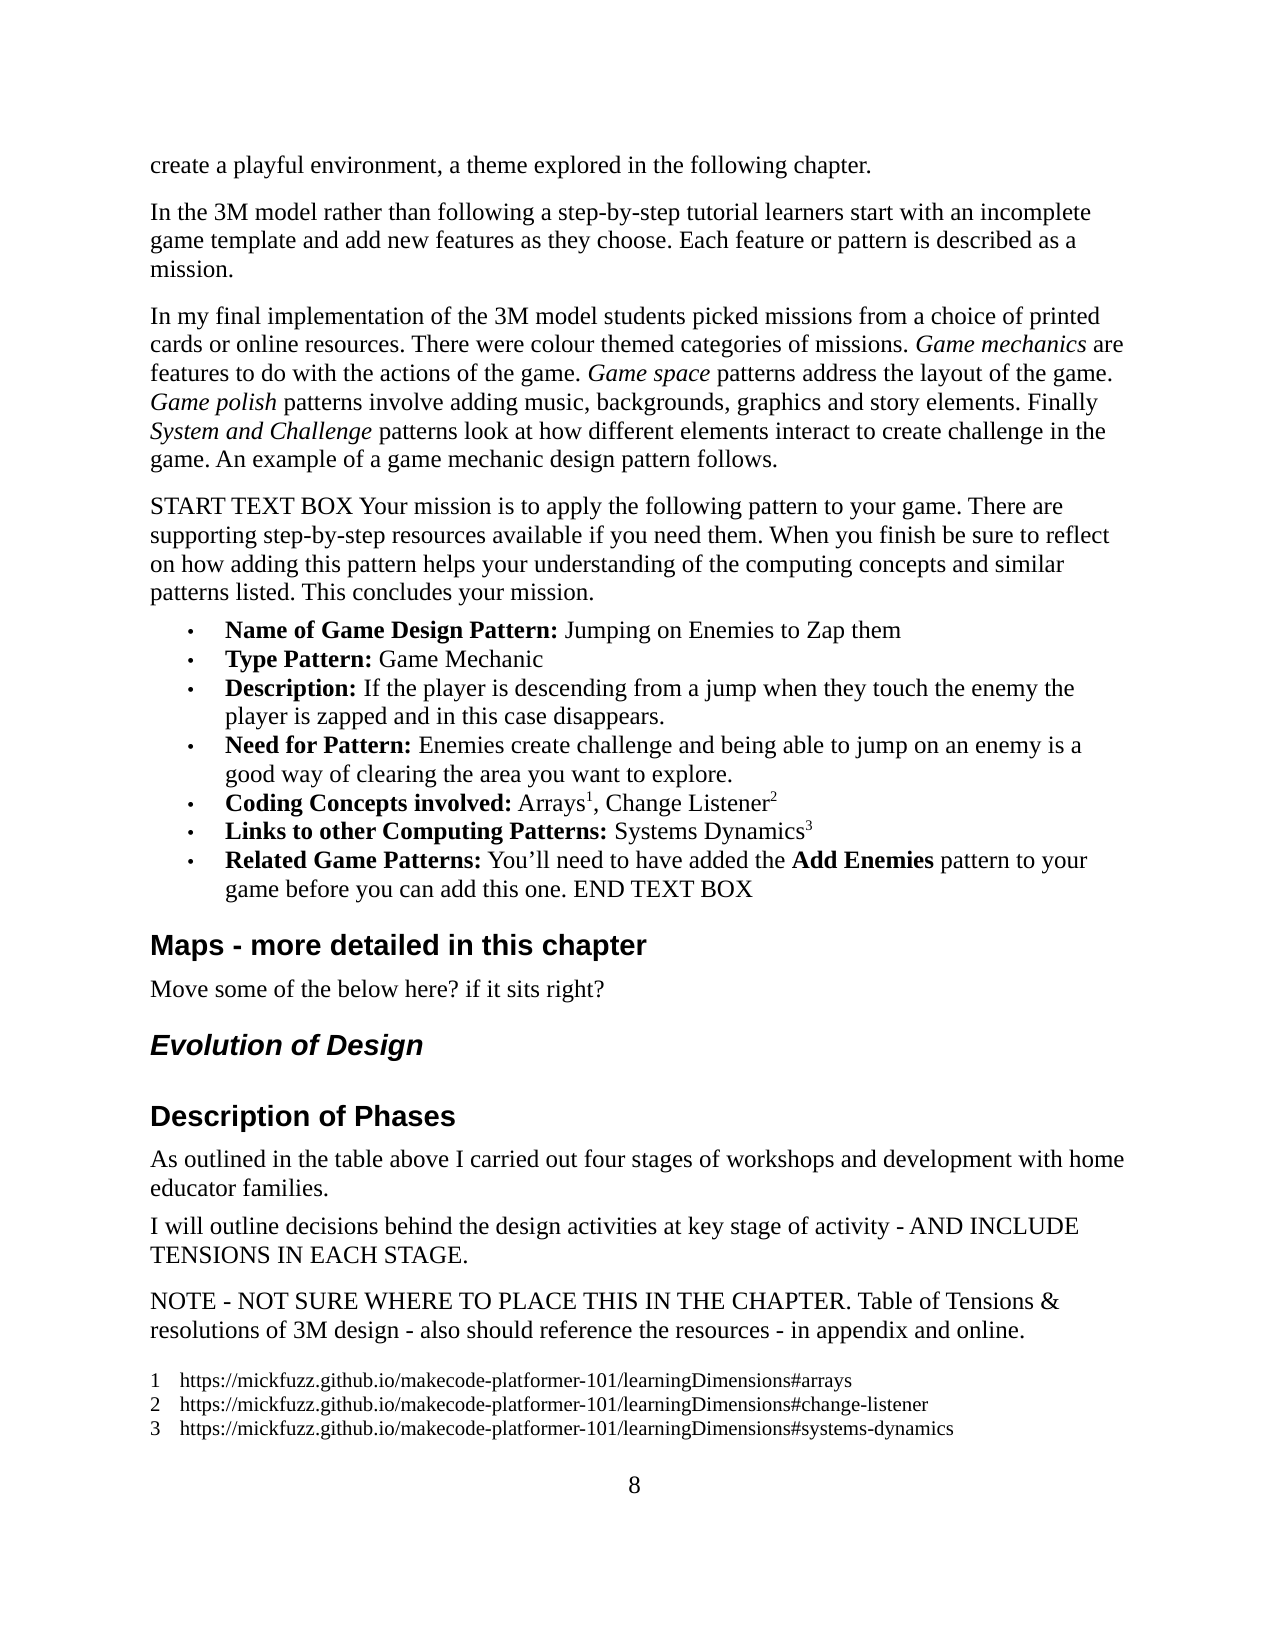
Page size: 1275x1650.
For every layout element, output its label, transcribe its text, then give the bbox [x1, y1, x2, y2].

text I will outline decisions behind the design activities at key stage of activity - AND INCLUDE TENSIONS IN EACH STAGE. [150, 1211, 1125, 1268]
text In my final implementation of the 3M model students picked missions from a choice of printed cards or online resources. There were colour themed categories of missions. Game mechanics are features to do with the actions of the game. Game space patterns address the layout of the game. Game polish patterns involve adding music, backgrounds, graphics and story elements. Finally System and Challenge patterns look at how different elements interact to create challenge in the game. An example of a game mechanic design pattern follows. [150, 301, 1125, 473]
list Need for Pattern: Enemies create challenge and being able to jump on an enemy is a good way of clearing the area you want to explore. [187, 730, 1125, 788]
list https://mickfuzz.github.io/makecode-platformer-101/learningDimensions#arrays [150, 1368, 1125, 1392]
text START TEXT BOX Your mission is to apply the following pattern to your game. There are supporting step-by-step resources available if you need them. When you finish be sure to reflect on how adding this pattern helps your understanding of the computing concepts and similar patterns listed. This concludes your mission. [150, 491, 1125, 606]
list Coding Concepts involved: Arrays, Change Listener [187, 788, 1125, 816]
list Links to other Computing Patterns: Systems Dynamics [187, 816, 1125, 845]
subtitle Description of Phases [150, 1098, 1125, 1132]
text In the 3M model rather than following a step-by-step tutorial learners start with an incomplete game template and add new features as they choose. Each feature or pattern is described as a mission. [150, 197, 1125, 283]
list Name of Game Design Pattern: Jumping on Enemies to Zap them [187, 615, 1125, 644]
list Description: If the player is descending from a jump when they touch the enemy the player is zapped and in this case disappears. [187, 673, 1125, 730]
text NOTE - NOT SURE WHERE TO PLACE THIS IN THE CHAPTER. Table of Tensions & resolutions of 3M design - also should reference the resources - in appendix and online. [150, 1286, 1125, 1344]
list Related Game Patterns: You’ll need to have added the Add Enemies pattern to your game before you can add this one. END TEXT BOX [187, 845, 1125, 903]
subtitle Maps - more detailed in this chapter [150, 928, 1125, 961]
subtitle Evolution of Design [150, 1027, 1125, 1061]
list https://mickfuzz.github.io/makecode-platformer-101/learningDimensions#change-listener [150, 1392, 1125, 1416]
list https://mickfuzz.github.io/makecode-platformer-101/learningDimensions#systems-dynamics [150, 1416, 1125, 1440]
text Move some of the below here? if it sits right? [150, 974, 1125, 1002]
text create a playful environment, a theme explored in the following chapter. [150, 150, 1125, 179]
text As outlined in the table above I carried out four stages of workshops and development with home educator families. [150, 1144, 1125, 1202]
list Type Pattern: Game Mechanic [187, 644, 1125, 673]
